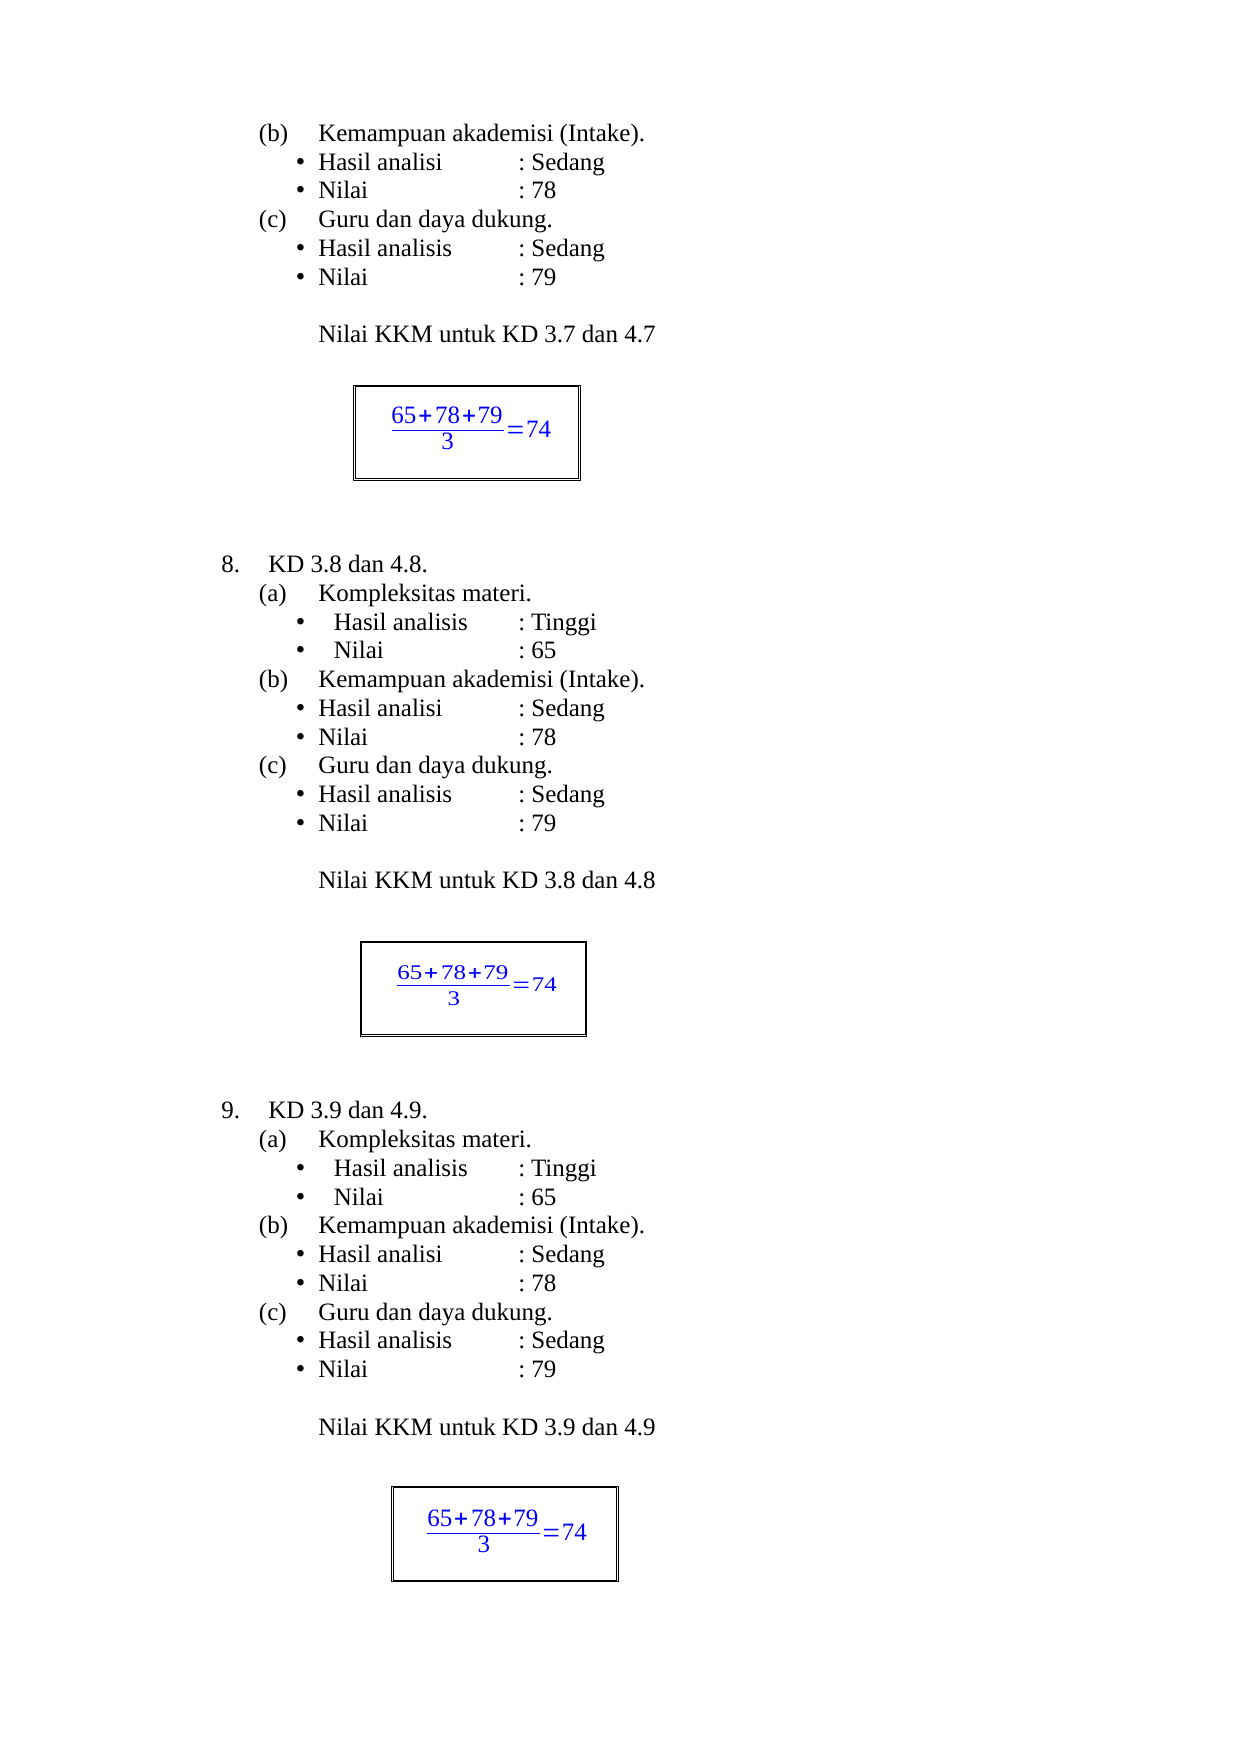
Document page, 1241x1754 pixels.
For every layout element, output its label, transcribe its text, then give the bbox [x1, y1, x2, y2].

list Nilai : 79 [296, 1354, 1122, 1383]
text Nilai KKM untuk KD 3.9 dan 4.9 [221, 1412, 1122, 1441]
table_header [362, 943, 585, 1034]
list Nilai : 65 [296, 1182, 1122, 1211]
list Hasil analisis : Sedang [296, 779, 1122, 808]
list Hasil analisis : Sedang [296, 233, 1122, 262]
table_header [394, 1488, 616, 1579]
list Nilai : 78 [296, 722, 1122, 751]
list Nilai : 79 [296, 262, 1122, 291]
list Kemampuan akademisi (Intake). [259, 664, 1122, 693]
list Hasil analisi : Sedang [296, 693, 1122, 722]
list Hasil analisi : Sedang [296, 147, 1122, 176]
list Nilai : 65 [296, 636, 1122, 664]
list Hasil analisis : Tinggi [296, 607, 1122, 636]
list Kompleksitas materi. [259, 1124, 1122, 1153]
list Kompleksitas materi. [259, 578, 1122, 607]
table_header [356, 387, 578, 478]
list Nilai : 79 [296, 808, 1122, 837]
text Nilai KKM untuk KD 3.8 dan 4.8 [221, 866, 1122, 894]
list Nilai : 78 [296, 176, 1122, 204]
list Hasil analisis : Tinggi [296, 1153, 1122, 1182]
list Hasil analisi : Sedang [296, 1239, 1122, 1268]
list Kemampuan akademisi (Intake). [259, 118, 1122, 147]
list Guru dan daya dukung. [259, 1297, 1122, 1326]
list KD 3.8 dan 4.8. [221, 549, 1122, 578]
list Hasil analisis : Sedang [296, 1326, 1122, 1354]
list Nilai : 78 [296, 1268, 1122, 1297]
list Guru dan daya dukung. [259, 751, 1122, 779]
list Guru dan daya dukung. [259, 204, 1122, 233]
list KD 3.9 dan 4.9. [221, 1096, 1122, 1124]
list Kemampuan akademisi (Intake). [259, 1211, 1122, 1239]
text Nilai KKM untuk KD 3.7 dan 4.7 [221, 319, 1122, 348]
